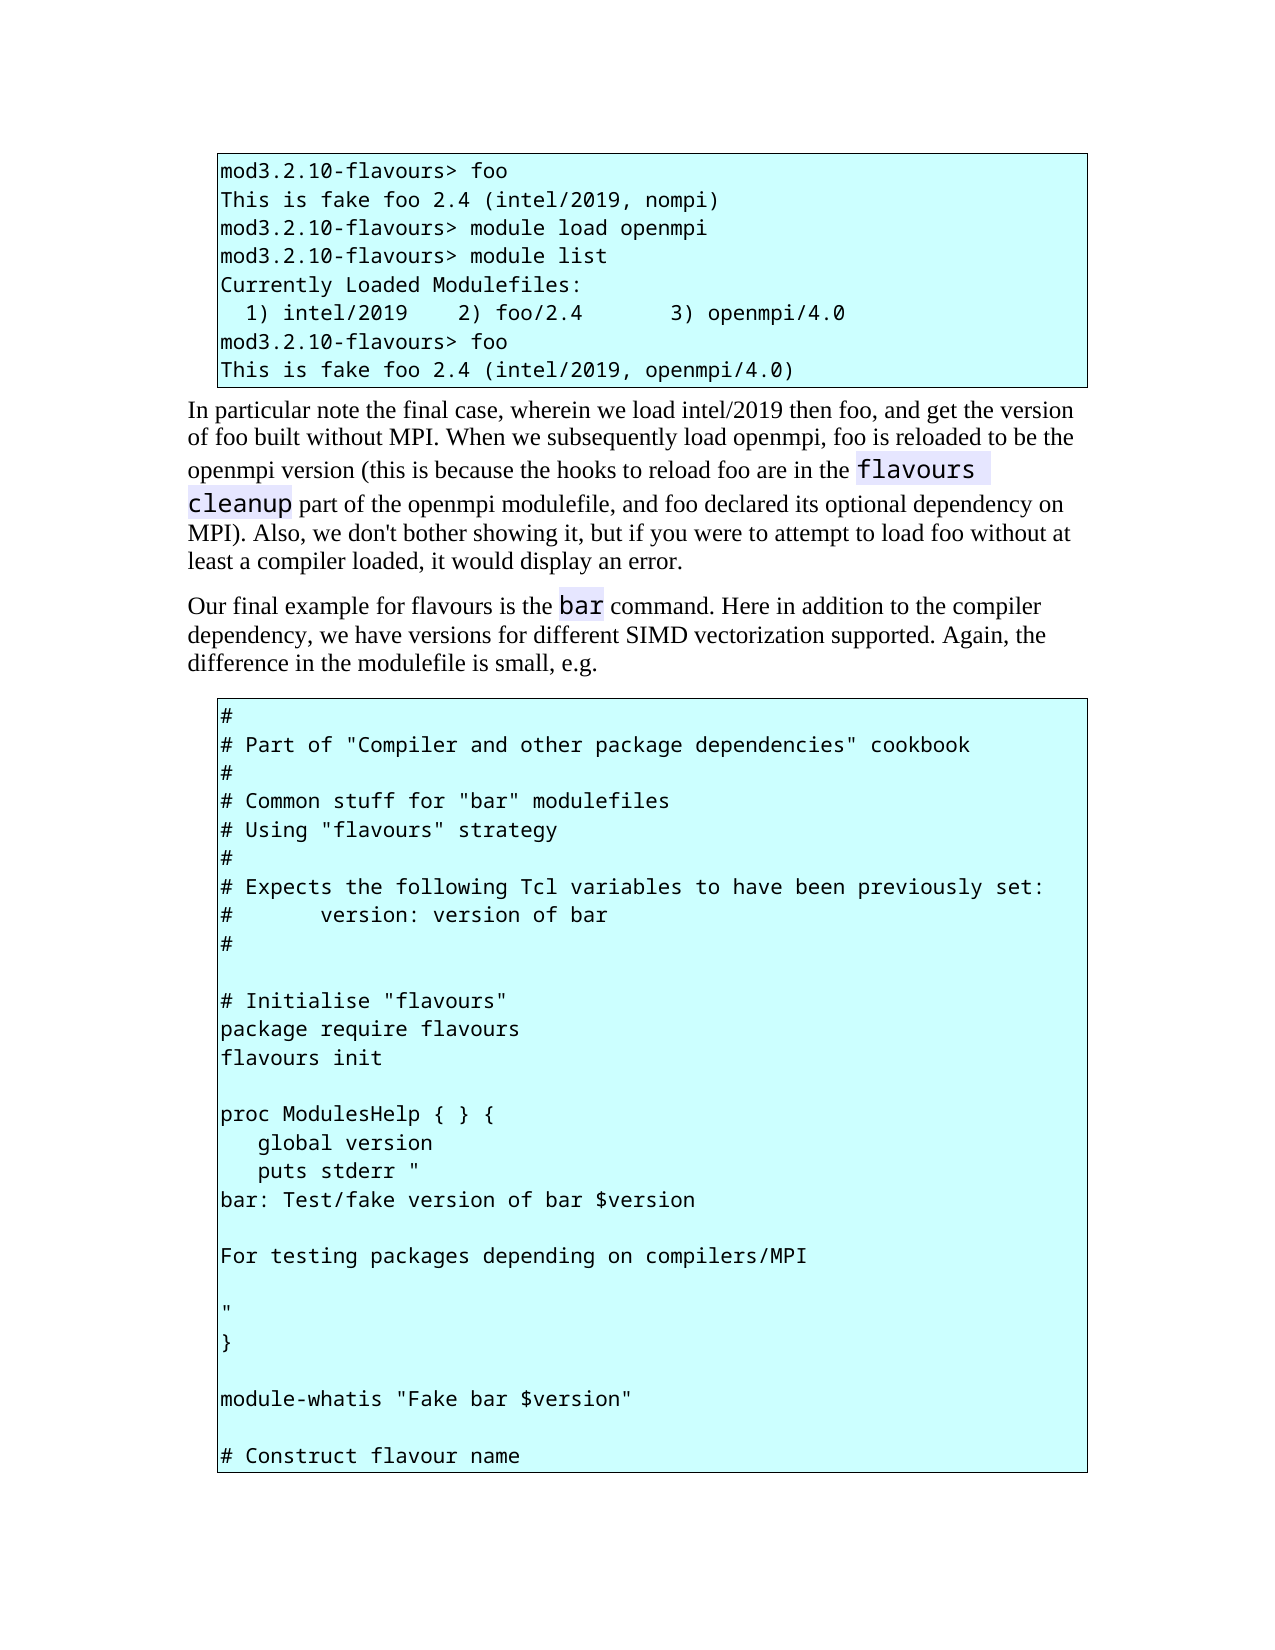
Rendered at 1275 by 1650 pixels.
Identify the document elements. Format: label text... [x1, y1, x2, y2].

text Our final example for flavours is the bar command. Here in addition to the compiler dependency, we have versions for different SIMD vectorization supported. Again, the difference in the modulefile is small, e.g. [187, 587, 1087, 677]
text # # Part of "Compiler and other package dependencies" cookbook # # Common stuff for "bar" modulefiles # Using "flavours" strategy # # Expects the following Tcl variables to have been previously set: # version: version of bar # # Initialise "flavours" package require flavours flavours init proc ModulesHelp { } { global version puts stderr " bar: Test/fake version of bar $version For testing packages depending on compilers/MPI " } module-whatis "Fake bar $version" # Construct flavour name [218, 699, 1087, 1472]
text In particular note the final case, wherein we load intel/2019 then foo, and get the version of foo built without MPI. When we subsequently load openmpi, foo is reloaded to be the openmpi version (this is because the hooks to reload foo are in the flavours cleanup part of the openmpi modulefile, and foo declared its optional dependency on MPI). Also, we don't bother showing it, but if you were to attempt to load foo without at least a compiler loaded, it would display an error. [187, 396, 1087, 575]
text mod3.2.10-flavours> foo This is fake foo 2.4 (intel/2019, nompi) mod3.2.10-flavours> module load openmpi mod3.2.10-flavours> module list Currently Loaded Modulefiles: 1) intel/2019 2) foo/2.4 3) openmpi/4.0 mod3.2.10-flavours> foo This is fake foo 2.4 (intel/2019, openmpi/4.0) [218, 154, 1087, 387]
